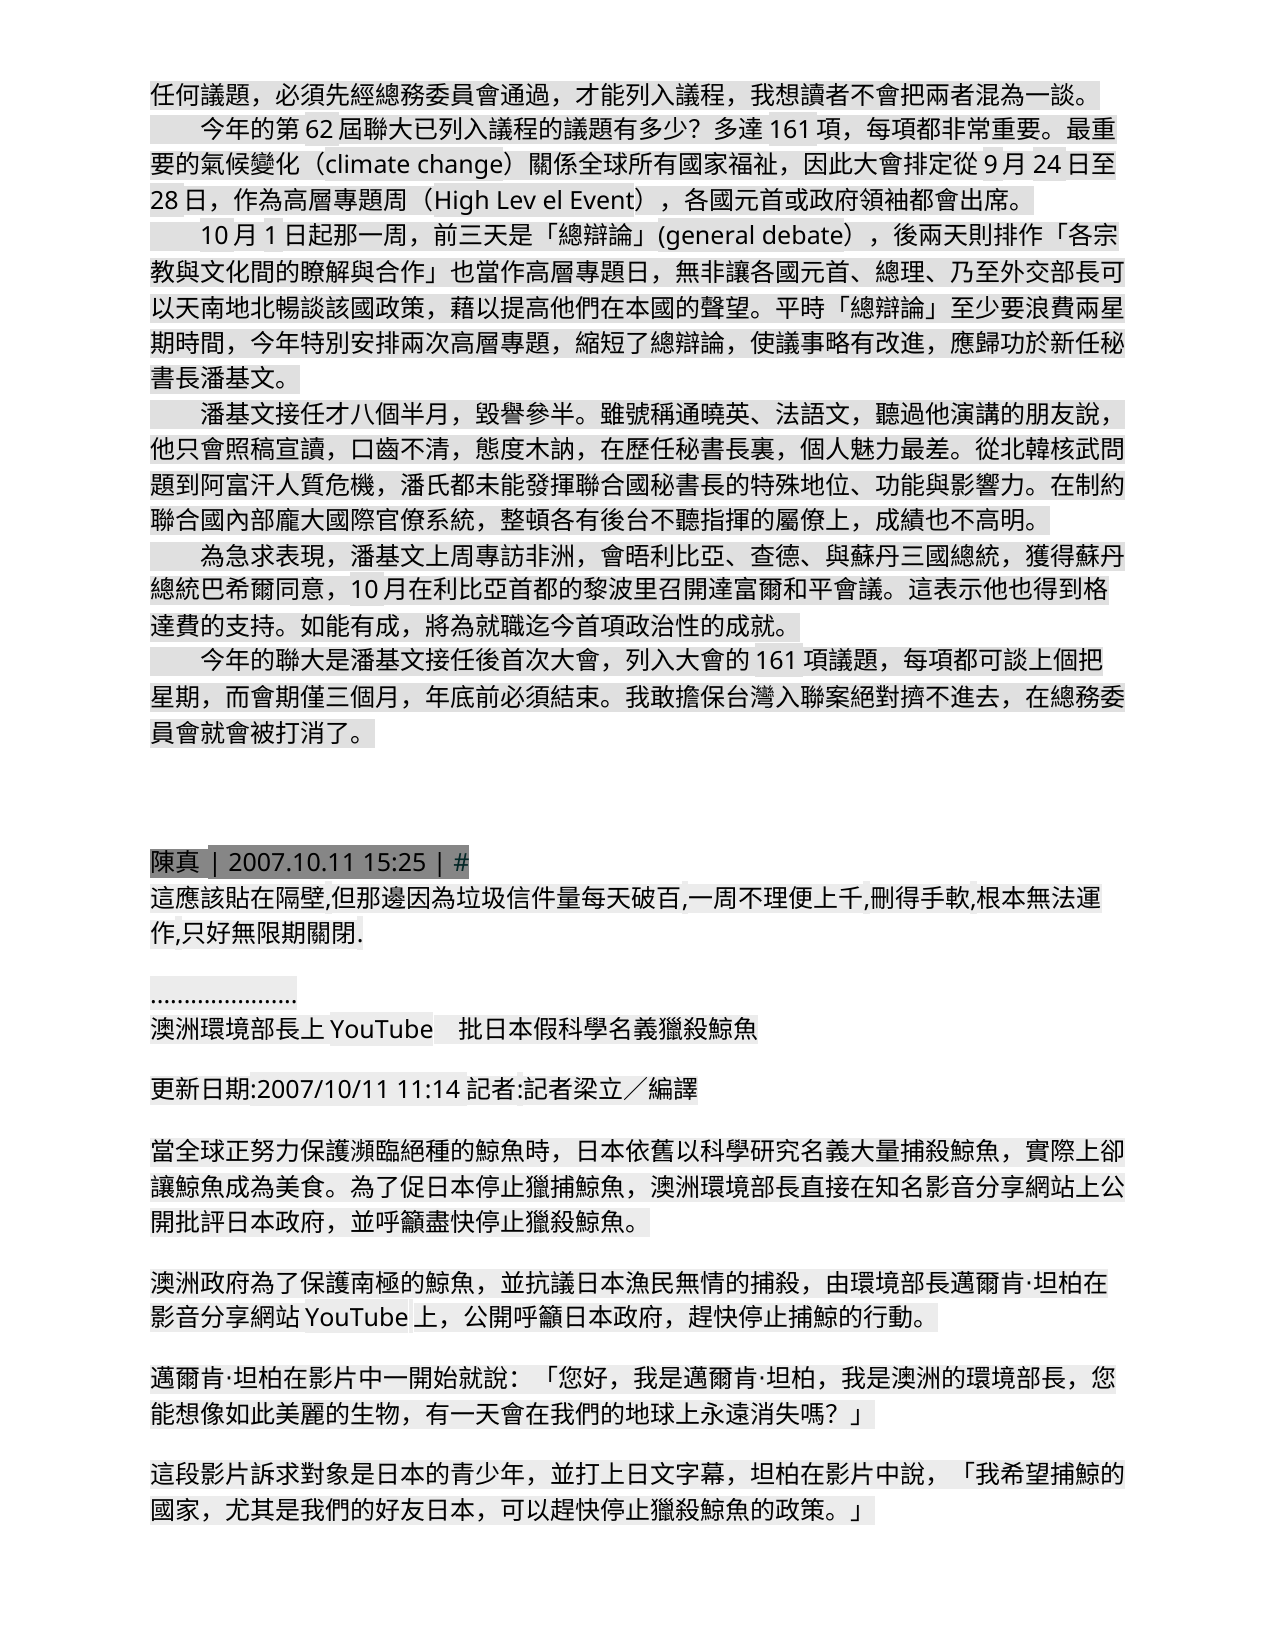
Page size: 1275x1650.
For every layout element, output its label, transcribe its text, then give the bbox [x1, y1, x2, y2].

text 更新日期:2007/10/11 11:14 記者:記者梁立／編譯 [150, 1071, 1125, 1106]
text 【時報】 今天是第61屆聯合國大會的最後一天。明天起，第62屆聯大將正式登場。主席與21位副主席人選早就由各區域推定，明天的投票只是形式，基於尊重各會員國投票權的國際禮儀，目前仍不公布，媒體也不好預報。我曾有幸參加中華民國出席聯大代表團一連九年，略知聯大 （UN General Assembly） 運作與慣例，趁此機會，正可談一下國人對聯合國的認識與誤解。 63年來，聯合國雖在維護和平與集體安全方面，不無貢獻。但離國人過份浪漫的憧憬，認為它是公平正義的化身，甚至國際間的仲裁者，還有很大距離。今日的聯合國，雖然滿口仁義道德，實際仍受幾個超強控制。非洲蘇丹共和國西部達富爾（Darfur）地區的人間慘劇，已有20萬人死亡，250萬人流離失所。但聯合國甚至美、英、法國都不能解決，便是最顯著的事例。 上周，國務院亞太事務局柯慶生副助卿（Thomas J. Christensen ）在美台商會年度國防工業會議上，對台灣放話說：民進黨搞入聯公投，只是「內部政治消費」，美國堅決反對。他的話雖不中聽，卻一點沒錯。即使民進黨提的「入聯公投」獲得全民百分之百的支持，聯合國就會接納「台灣」為會員國嗎？ 聯合國憲章（UN Charter）第一章第四條後段，寫得清清楚楚：新會員國申請入聯，須經安全理事會推薦，與大會過半數以上投票通過。中共既為常任理事國，此事百分之百不可能。我要加上一句，外交部雖然浪費數以千萬計的公帑，希望把「台灣入聯案」列入今年的討論議題，也沒有可能。 明天聯大第62屆首次大會要票選主席、副主席、六個委員會的主席、與證書委員會委員。副主席名額原為8人，因會員國日增，現在已增加到21位。 除安理會五強外，其餘的副主席與各委員會主席照例從五大地區周而復始地遴選。所謂五大地區是︰非洲、亞洲、拉丁美洲與加勒比海、東歐、與西歐。前三區國家數多，後兩區國數少，將來難免會引起議論。 掌握大權的總務委員會（General Committee），由主席、21位副主席、與各委員會主席組成。如果將聯大比作一家公司的股東大會，總務委員會就像董事會。自然，聯合國平素運作時，安理會才是它的董事會；但本文討論範圍僅以聯大會期為限，大會要討論任何議題，必須先經總務委員會通過，才能列入議程，我想讀者不會把兩者混為一談。 今年的第62屆聯大已列入議程的議題有多少？多達161項，每項都非常重要。最重要的氣候變化（climate change）關係全球所有國家福祉，因此大會排定從9月24日至28日，作為高層專題周（High Lev el Event），各國元首或政府領袖都會出席。 10月1日起那一周，前三天是「總辯論」(general debate），後兩天則排作「各宗教與文化間的瞭解與合作」也當作高層專題日，無非讓各國元首、總理、乃至外交部長可以天南地北暢談該國政策，藉以提高他們在本國的聲望。平時「總辯論」至少要浪費兩星期時間，今年特別安排兩次高層專題，縮短了總辯論，使議事略有改進，應歸功於新任秘書長潘基文。 潘基文接任才八個半月，毀譽參半。雖號稱通曉英、法語文，聽過他演講的朋友說，他只會照稿宣讀，口齒不清，態度木訥，在歷任秘書長裏，個人魅力最差。從北韓核武問題到阿富汗人質危機，潘氏都未能發揮聯合國秘書長的特殊地位、功能與影響力。在制約聯合國內部龐大國際官僚系統，整頓各有後台不聽指揮的屬僚上，成績也不高明。 為急求表現，潘基文上周專訪非洲，會晤利比亞、查德、與蘇丹三國總統，獲得蘇丹總統巴希爾同意，10月在利比亞首都的黎波里召開達富爾和平會議。這表示他也得到格達費的支持。如能有成，將為就職迄今首項政治性的成就。 今年的聯大是潘基文接任後首次大會，列入大會的161項議題，每項都可談上個把星期，而會期僅三個月，年底前必須結束。我敢擔保台灣入聯案絕對擠不進去，在總務委員會就會被打消了。 [150, 75, 1125, 819]
text 澳洲政府為了保護南極的鯨魚，並抗議日本漁民無情的捕殺，由環境部長邁爾肯‧坦柏在影音分享網站YouTube上，公開呼籲日本政府，趕快停止捕鯨的行動。 [150, 1262, 1125, 1333]
text 當全球正努力保護瀕臨絕種的鯨魚時，日本依舊以科學研究名義大量捕殺鯨魚，實際上卻讓鯨魚成為美食。為了促日本停止獵捕鯨魚，澳洲環境部長直接在知名影音分享網站上公開批評日本政府，並呼籲盡快停止獵殺鯨魚。 [150, 1131, 1125, 1237]
text 邁爾肯‧坦柏在影片中一開始就說：「您好，我是邁爾肯‧坦柏，我是澳洲的環境部長，您能想像如此美麗的生物，有一天會在我們的地球上永遠消失嗎？」 [150, 1358, 1125, 1429]
text 這應該貼在隔壁,但那邊因為垃圾信件量每天破百,一周不理便上千,刪得手軟,根本無法運作,只好無限期關閉. [150, 879, 1125, 950]
text 陳真 | 2007.10.11 15:25 | # [150, 844, 1125, 879]
text 這段影片訴求對象是日本的青少年，並打上日文字幕，坦柏在影片中說，「我希望捕鯨的國家，尤其是我們的好友日本，可以趕快停止獵殺鯨魚的政策。」 [150, 1454, 1125, 1525]
text ...................... 澳洲環境部長上YouTube 批日本假科學名義獵殺鯨魚 [150, 975, 1125, 1046]
